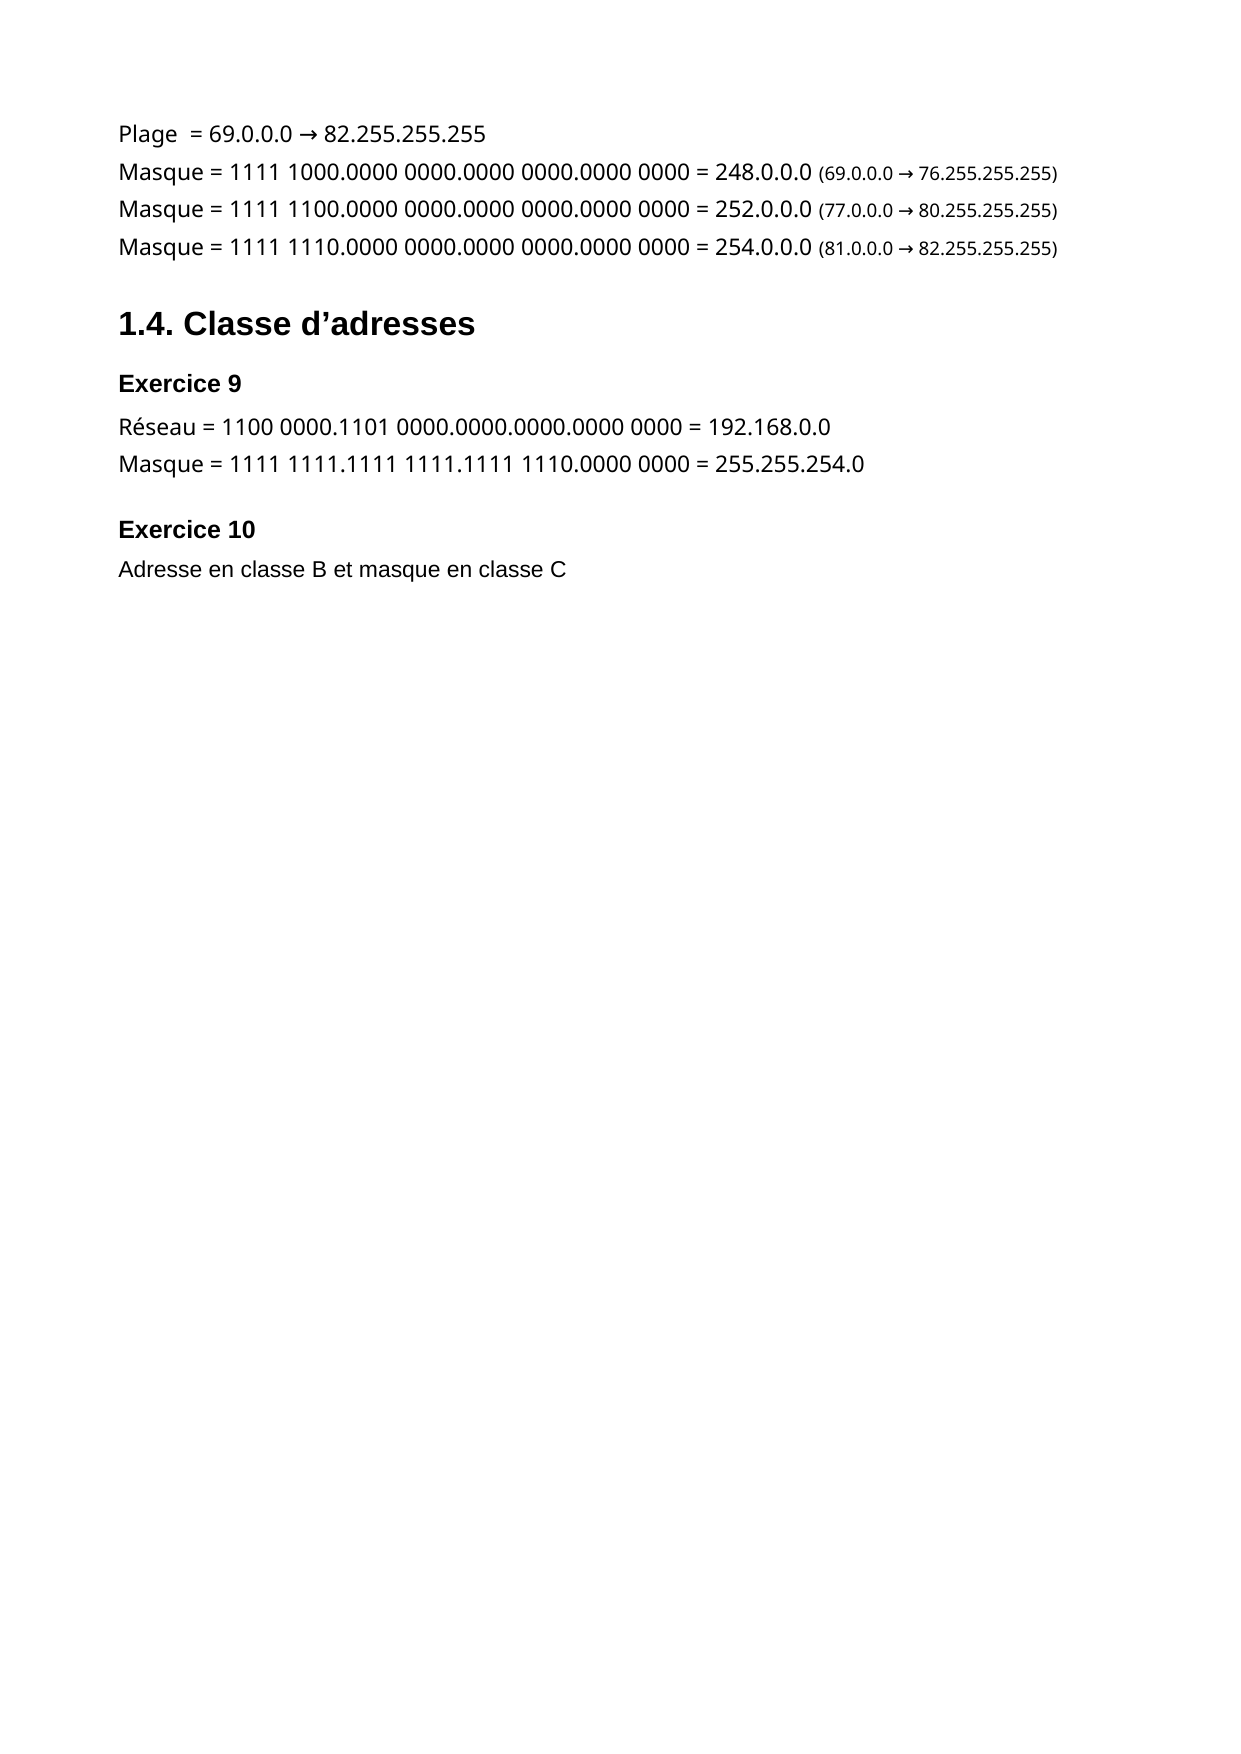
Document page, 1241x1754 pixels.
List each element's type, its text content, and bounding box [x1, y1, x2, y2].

text Réseau = 1100 0000.1101 0000.0000.0000.0000 0000 = 192.168.0.0 Masque = 1111 1111.1111 1111.1111 1110.0000 0000 = 255.255.254.0 [118, 411, 1122, 479]
text Plage = 69.0.0.0 → 82.255.255.255 Masque = 1111 1000.0000 0000.0000 0000.0000 0000 = 248.0.0.0 (69.0.0.0 → 76.255.255.255) Masque = 1111 1100.0000 0000.0000 0000.0000 0000 = 252.0.0.0 (77.0.0.0 → 80.255.255.255) Masque = 1111 1110.0000 0000.0000 0000.0000 0000 = 254.0.0.0 (81.0.0.0 → 82.255.255.255) [118, 118, 1122, 262]
subtitle Exercice 9 [118, 369, 1122, 398]
subtitle Exercice 10 [118, 515, 1122, 543]
subtitle 1.4. Classe d’adresses [118, 303, 1122, 342]
text Adresse en classe B et masque en classe C [118, 556, 1122, 582]
